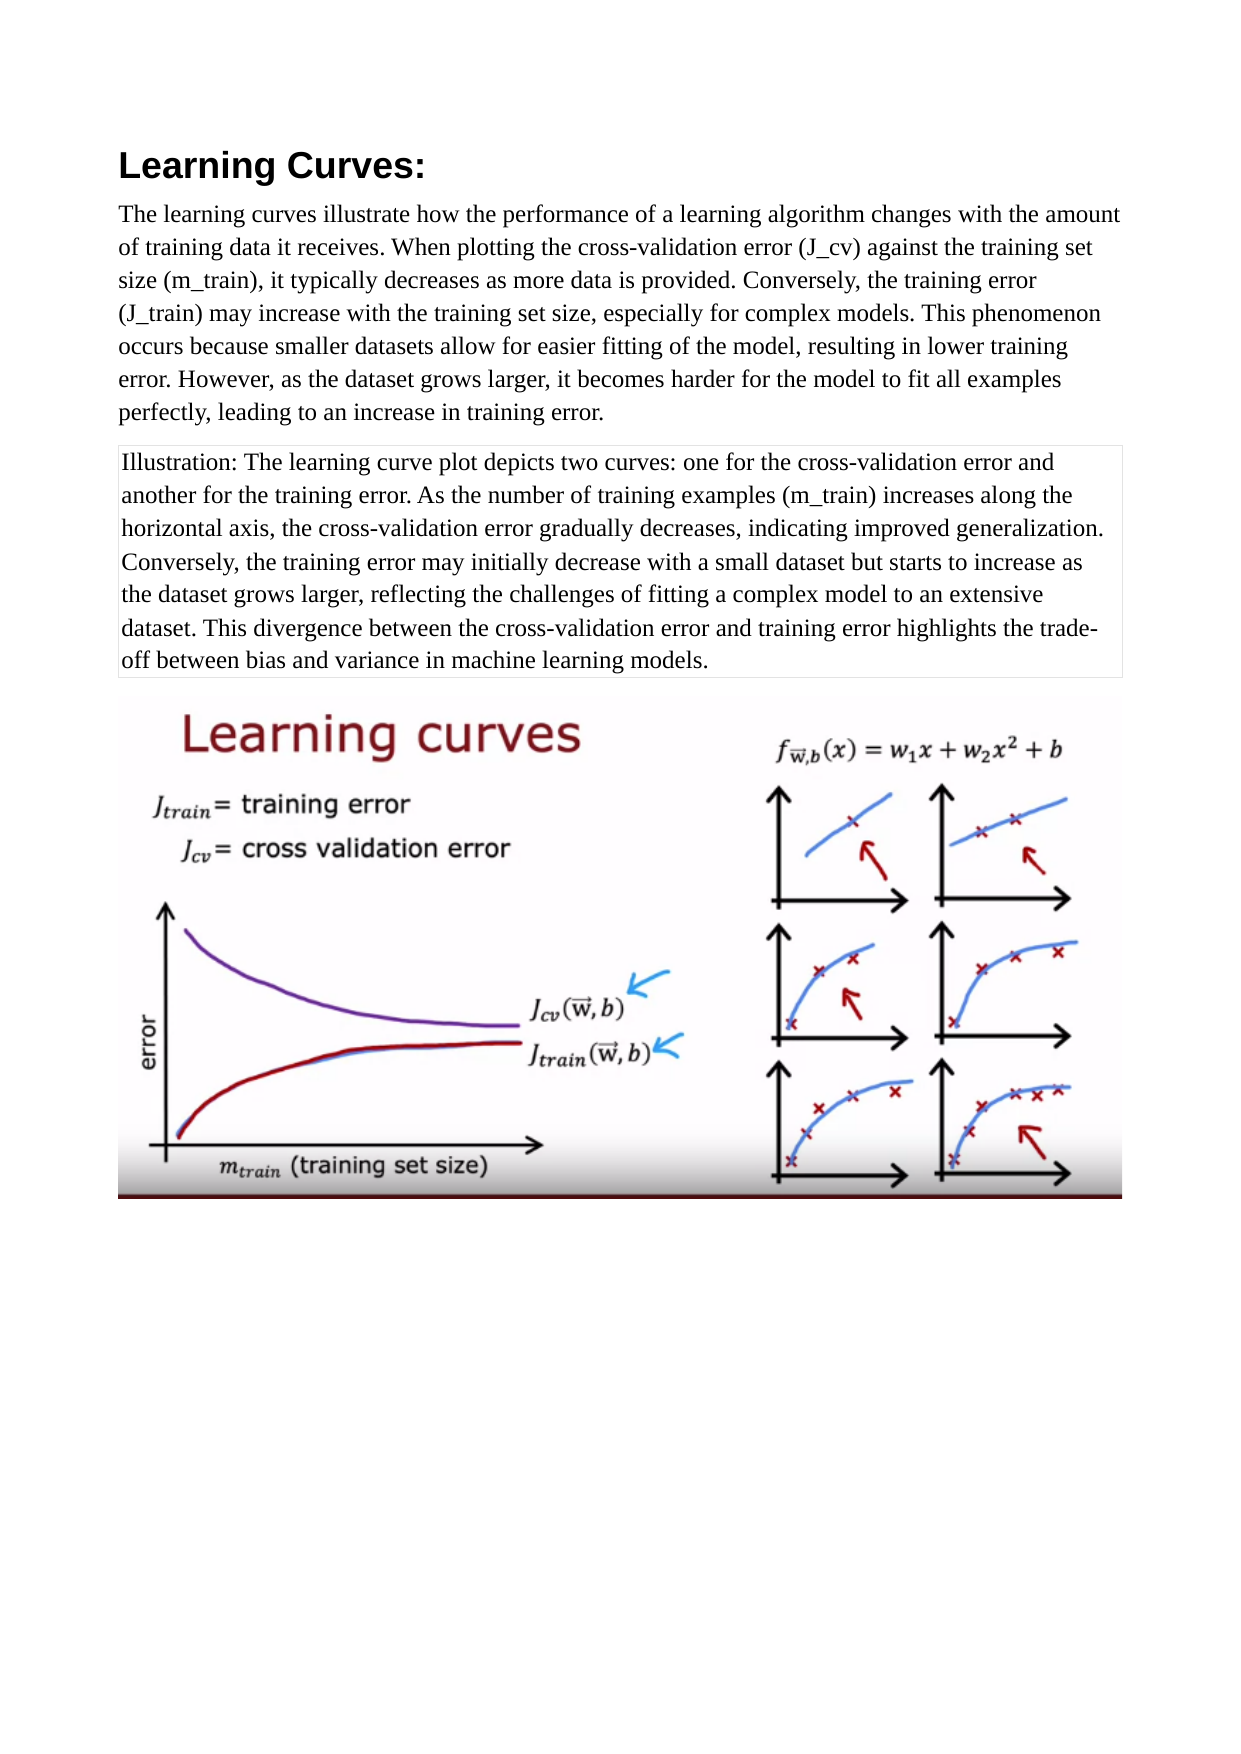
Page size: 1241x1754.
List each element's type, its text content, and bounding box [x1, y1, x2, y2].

picture [118, 696, 1123, 1199]
text The learning curves illustrate how the performance of a learning algorithm changes with the amount of training data it receives. When plotting the cross-validation error (J_cv) against the training set size (m_train), it typically decreases as more data is provided. Conversely, the training error (J_train) may increase with the training set size, especially for complex models. This phenomenon occurs because smaller datasets allow for easier fitting of the model, resulting in lower training error. However, as the dataset grows larger, it becomes harder for the model to fit all examples perfectly, leading to an increase in training error. [118, 199, 1122, 426]
subtitle Learning Curves: [118, 143, 1122, 186]
text Illustration: The learning curve plot depicts two curves: one for the cross-validation error and another for the training error. As the number of training examples (m_train) increases along the horizontal axis, the cross-validation error gradually decreases, indicating improved generalization. Conversely, the training error may initially decrease with a small dataset but starts to increase as the dataset grows larger, reflecting the challenges of fitting a complex model to an extensive dataset. This divergence between the cross-validation error and training error highlights the trade-off between bias and variance in machine learning models. [119, 446, 1122, 677]
